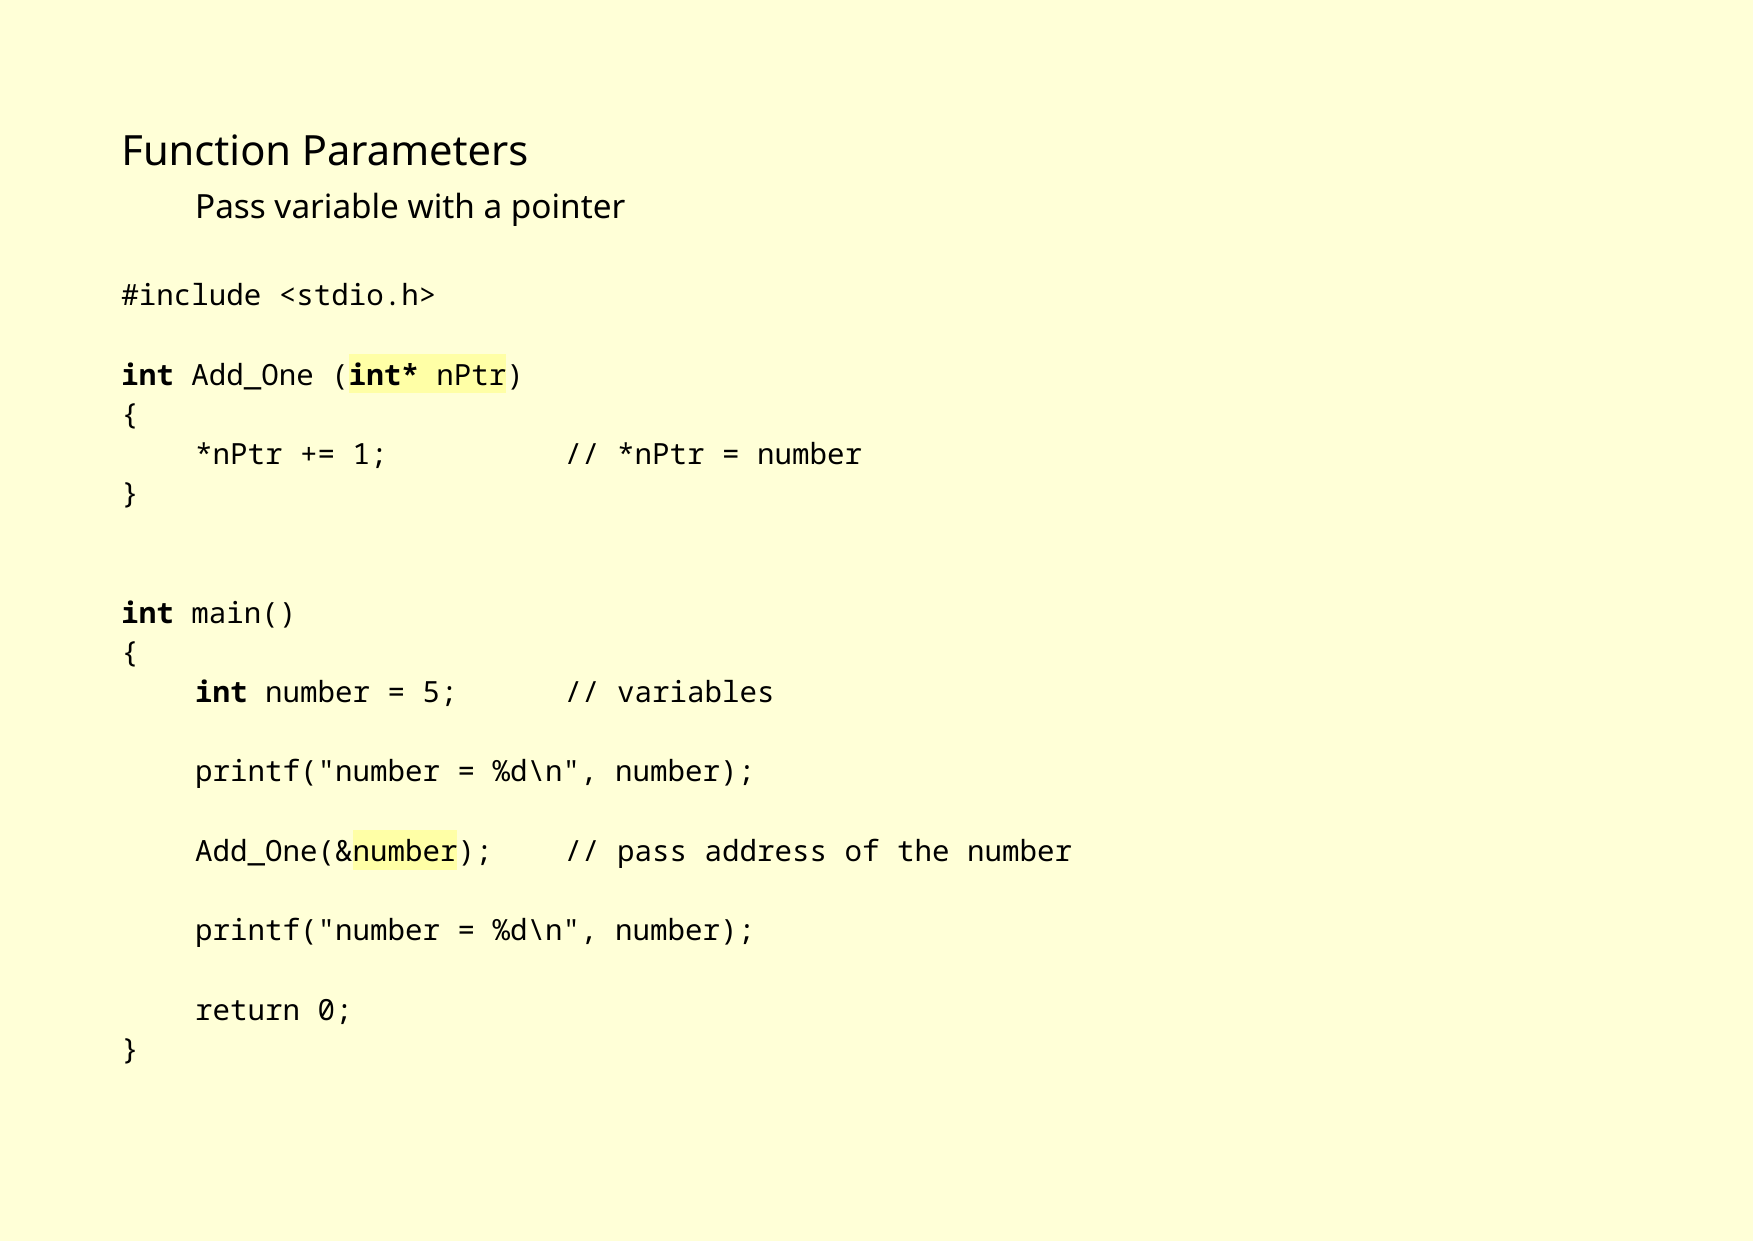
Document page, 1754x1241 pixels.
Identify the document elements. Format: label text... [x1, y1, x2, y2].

text Pass variable with a pointer [121, 178, 1632, 229]
text { [121, 632, 1632, 671]
text Add_One(&number); // pass address of the number [121, 830, 1632, 870]
text int Add_One (int* nPtr) [121, 354, 1632, 393]
text } [121, 1028, 1632, 1068]
text printf("number = %d\n", number); [121, 751, 1632, 790]
text printf("number = %d\n", number); [121, 909, 1632, 949]
text int number = 5; // variables [121, 671, 1632, 711]
text } [121, 473, 1632, 512]
text int main() [121, 592, 1632, 632]
text { [121, 393, 1632, 433]
text Function Parameters [121, 121, 1632, 178]
text return 0; [121, 989, 1632, 1028]
text *nPtr += 1; // *nPtr = number [121, 433, 1632, 473]
text #include <stdio.h> [121, 274, 1632, 314]
